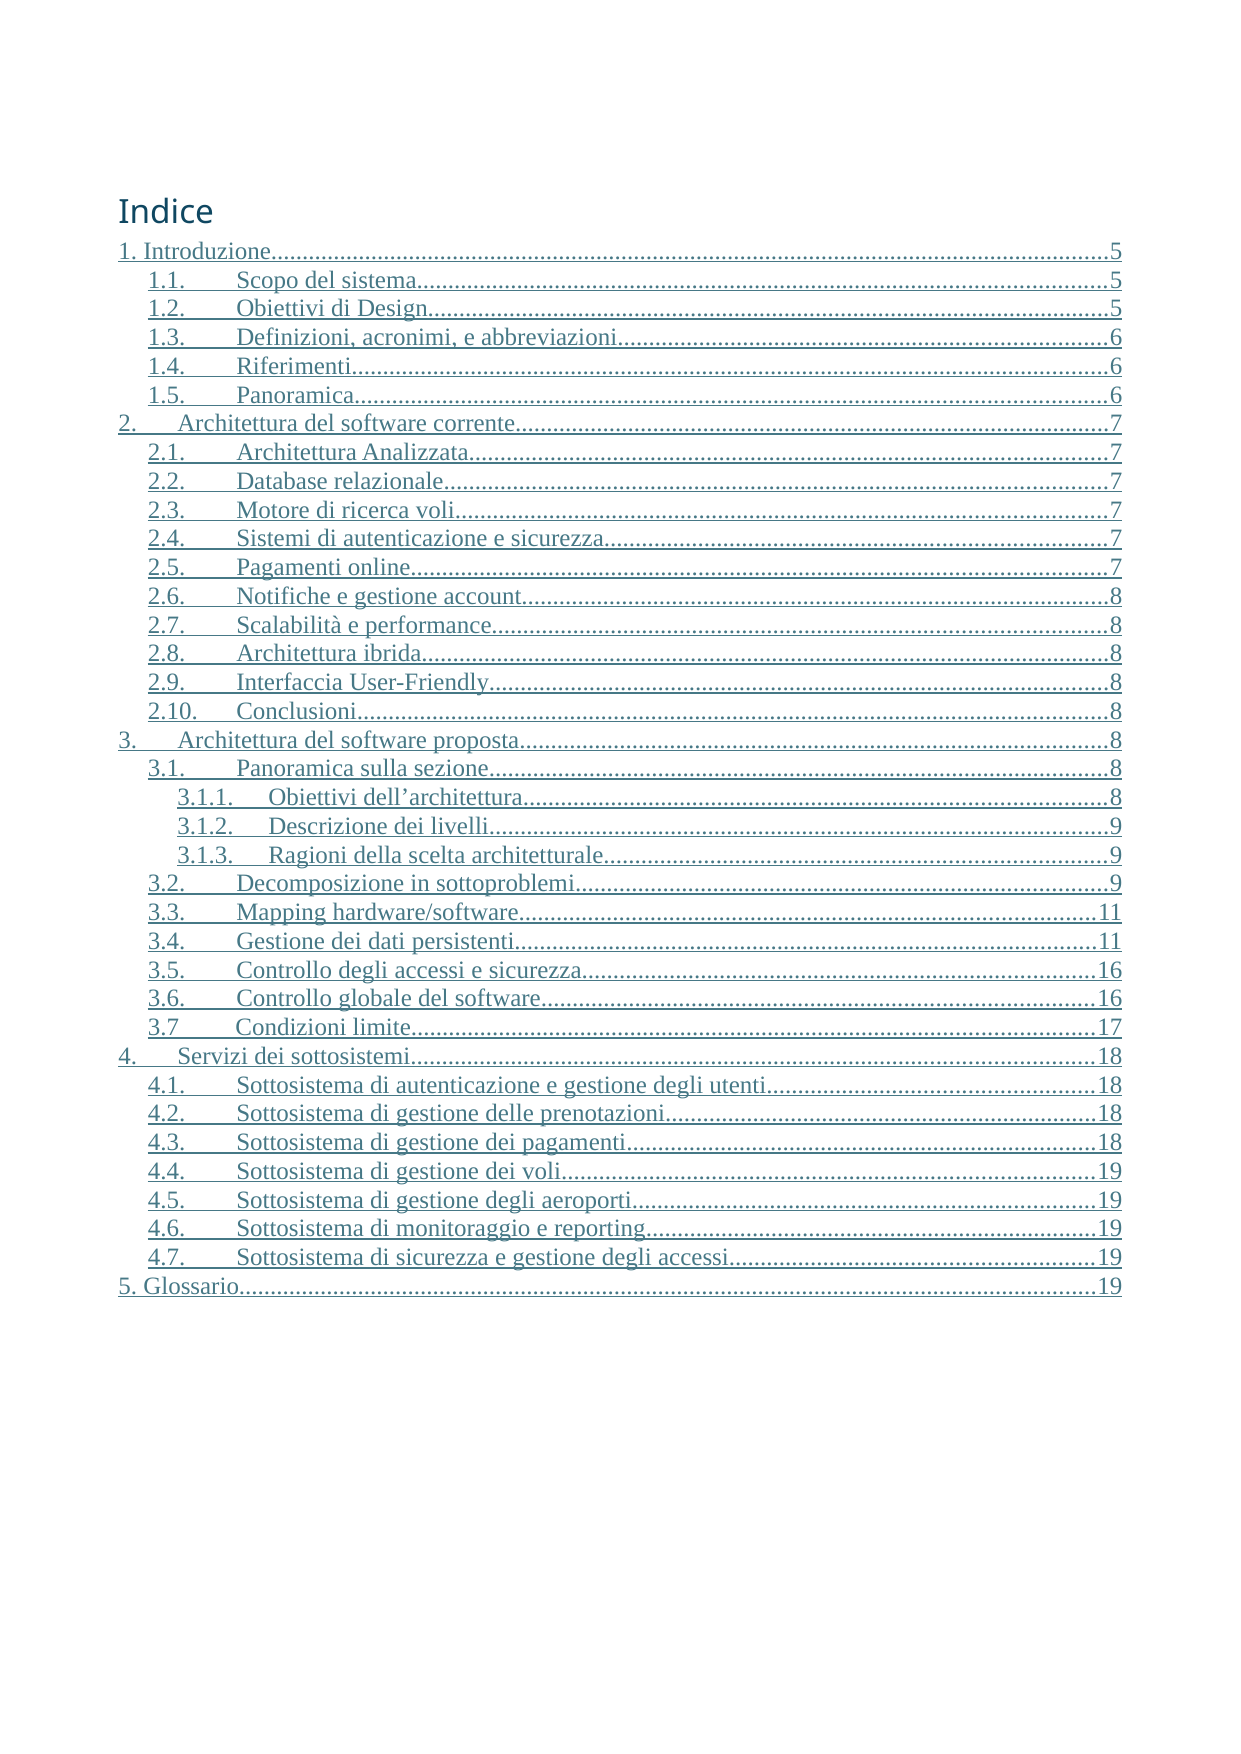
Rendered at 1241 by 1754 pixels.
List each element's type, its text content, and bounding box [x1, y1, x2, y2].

text 3.1.1. Obiettivi dell’architettura 8 [177, 782, 1122, 807]
text 2.1. Architettura Analizzata 7 [148, 437, 1122, 462]
text 1.3. Definizioni, acronimi, e abbreviazioni 6 [148, 322, 1122, 347]
text 4.5. Sottosistema di gestione degli aeroporti 19 [148, 1185, 1122, 1210]
text 2.2. Database relazionale 7 [148, 466, 1122, 491]
text 3.7 Condizioni limite 17 [148, 1012, 1122, 1037]
text 3.1. Panoramica sulla sezione 8 [148, 753, 1122, 778]
text 4.3. Sottosistema di gestione dei pagamenti 18 [148, 1127, 1122, 1152]
text 3.5. Controllo degli accessi e sicurezza 16 [148, 955, 1122, 980]
text 2. Architettura del software corrente 7 [118, 408, 1122, 433]
text 1.2. Obiettivi di Design 5 [148, 293, 1122, 318]
text 2.10. Conclusioni 8 [148, 696, 1122, 721]
text 2.6. Notifiche e gestione account 8 [148, 581, 1122, 606]
text 1.4. Riferimenti 6 [148, 351, 1122, 376]
text 1.5. Panoramica 6 [148, 380, 1122, 405]
text 3.2. Decomposizione in sottoproblemi 9 [148, 868, 1122, 893]
text 4.7. Sottosistema di sicurezza e gestione degli accessi 19 [148, 1242, 1122, 1267]
text 4.1. Sottosistema di autenticazione e gestione degli utenti 18 [148, 1070, 1122, 1095]
text 2.3. Motore di ricerca voli 7 [148, 495, 1122, 520]
text 4.6. Sottosistema di monitoraggio e reporting 19 [148, 1213, 1122, 1238]
text 2.9. Interfaccia User-Friendly 8 [148, 667, 1122, 692]
text 2.5. Pagamenti online 7 [148, 552, 1122, 577]
text 4.2. Sottosistema di gestione delle prenotazioni 18 [148, 1098, 1122, 1123]
text 1. Introduzione 5 [118, 236, 1122, 261]
text 3.6. Controllo globale del software 16 [148, 983, 1122, 1008]
text 3.1.2. Descrizione dei livelli 9 [177, 811, 1122, 836]
text 4. Servizi dei sottosistemi 18 [118, 1041, 1122, 1066]
text 2.7. Scalabilità e performance 8 [148, 610, 1122, 635]
text 4.4. Sottosistema di gestione dei voli 19 [148, 1156, 1122, 1181]
text 3.4. Gestione dei dati persistenti 11 [148, 926, 1122, 951]
text 1.1. Scopo del sistema 5 [148, 265, 1122, 290]
text Indice [118, 187, 1122, 233]
text 3. Architettura del software proposta 8 [118, 725, 1122, 750]
text 3.3. Mapping hardware/software 11 [148, 897, 1122, 922]
text 2.4. Sistemi di autenticazione e sicurezza 7 [148, 523, 1122, 548]
text 3.1.3. Ragioni della scelta architetturale 9 [177, 840, 1122, 865]
text 5. Glossario 19 [118, 1271, 1122, 1296]
text 2.8. Architettura ibrida 8 [148, 638, 1122, 663]
